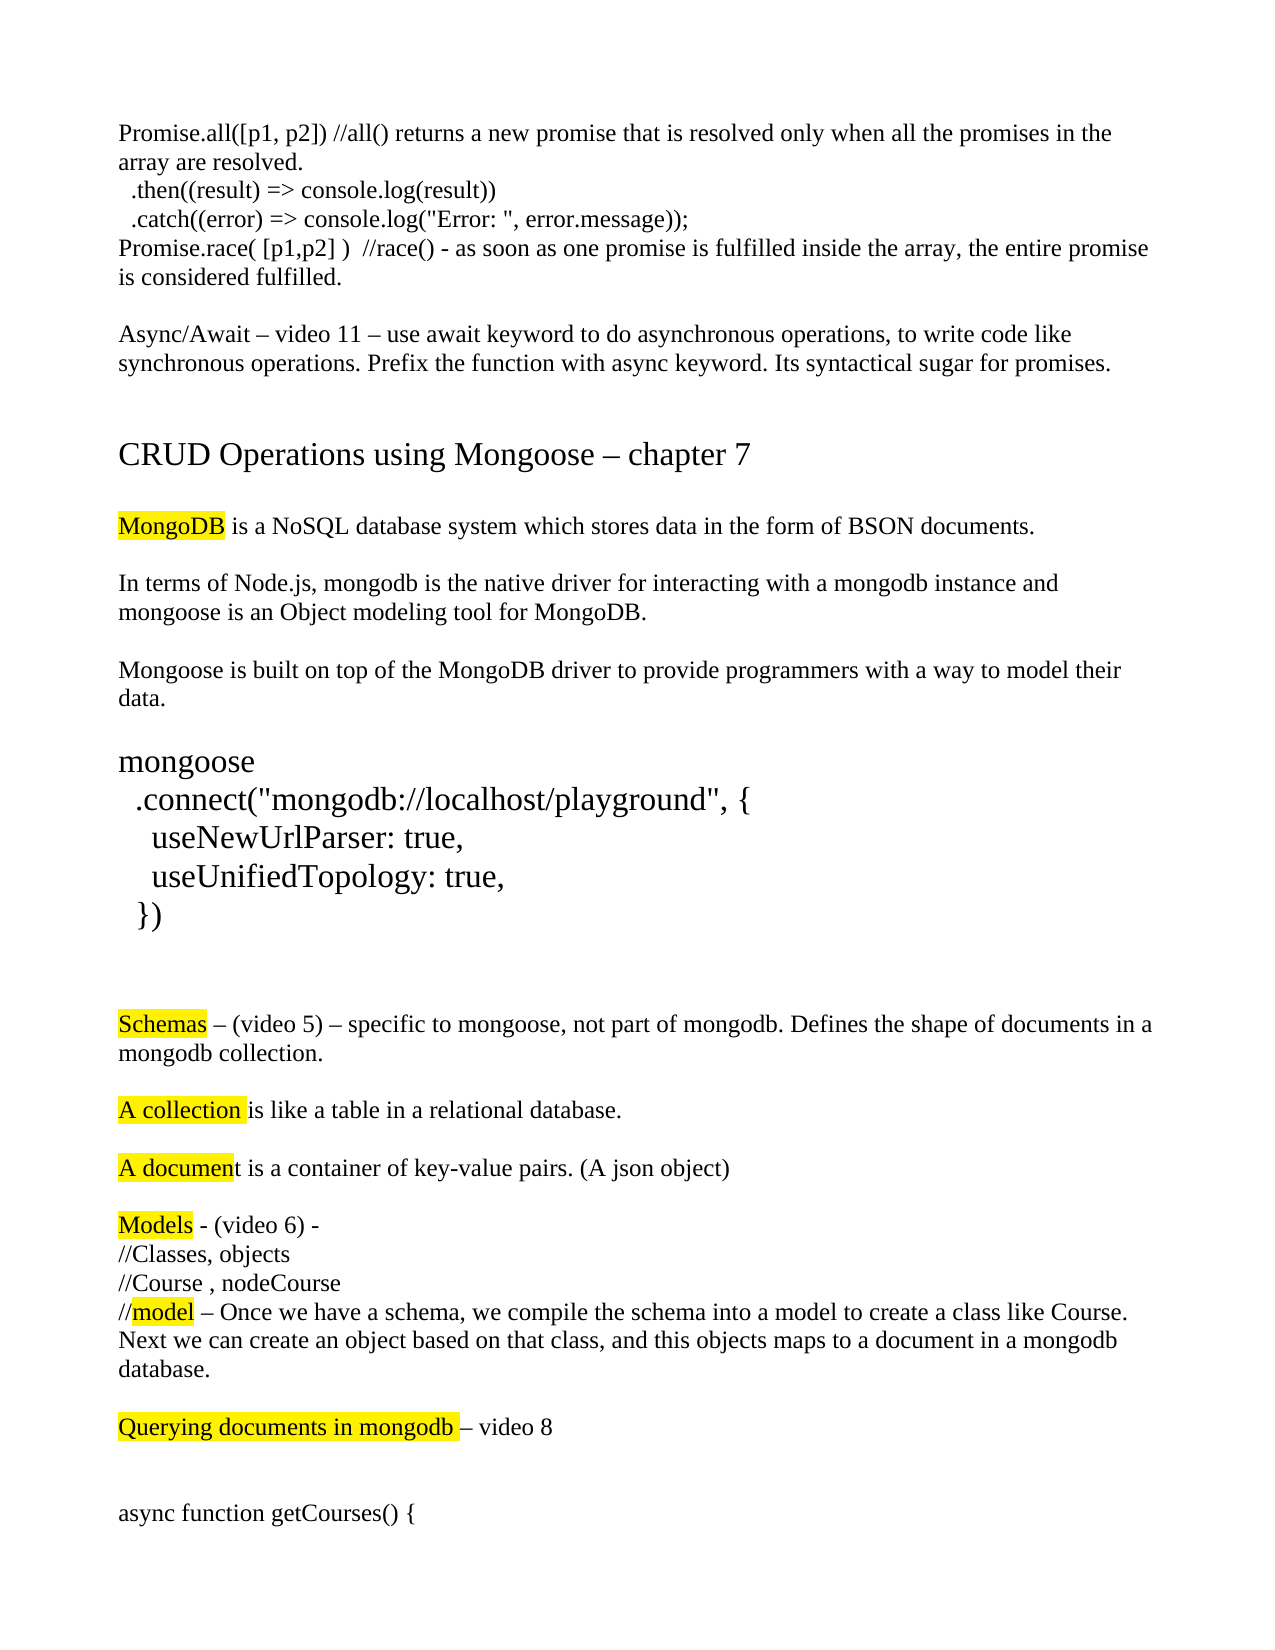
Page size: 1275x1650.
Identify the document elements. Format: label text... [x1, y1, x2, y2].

text MongoDB is a NoSQL database system which stores data in the form of BSON documents. [118, 511, 1157, 540]
text //Classes, objects [118, 1239, 1157, 1268]
text Promise.race( [p1,p2] ) //race() - as soon as one promise is fulfilled inside the array, the entire promise is considered fulfilled. [118, 233, 1157, 291]
text async function getCourses() { [118, 1498, 1157, 1527]
text mongoose [118, 741, 1157, 779]
text Next we can create an object based on that class, and this objects maps to a document in a mongodb database. [118, 1326, 1157, 1383]
text }) [118, 894, 1157, 933]
text .connect("mongodb://localhost/playground", { [118, 779, 1157, 818]
text In terms of Node.js, mongodb is the native driver for interacting with a mongodb instance and mongoose is an Object modeling tool for MongoDB. [118, 568, 1157, 626]
text useUnifiedTopology: true, [118, 856, 1157, 894]
text Schemas – (video 5) – specific to mongoose, not part of mongodb. Defines the shape of documents in a mongodb collection. [118, 1009, 1157, 1067]
text .catch((error) => console.log("Error: ", error.message)); [118, 204, 1157, 233]
text .then((result) => console.log(result)) [118, 176, 1157, 204]
text A document is a container of key-value pairs. (A json object) [118, 1153, 1157, 1182]
text useNewUrlParser: true, [118, 818, 1157, 856]
text CRUD Operations using Mongoose – chapter 7 [118, 434, 1157, 473]
text Mongoose is built on top of the MongoDB driver to provide programmers with a way to model their data. [118, 655, 1157, 712]
text Querying documents in mongodb – video 8 [118, 1412, 1157, 1441]
text //model – Once we have a schema, we compile the schema into a model to create a class like Course. [118, 1297, 1157, 1326]
text Async/Await – video 11 – use await keyword to do asynchronous operations, to write code like synchronous operations. Prefix the function with async keyword. Its syntactical sugar for promises. [118, 319, 1157, 377]
text Promise.all([p1, p2]) //all() returns a new promise that is resolved only when all the promises in the array are resolved. [118, 118, 1157, 176]
text Models - (video 6) - [118, 1211, 1157, 1239]
text //Course , nodeCourse [118, 1268, 1157, 1297]
text A collection is like a table in a relational database. [118, 1096, 1157, 1124]
